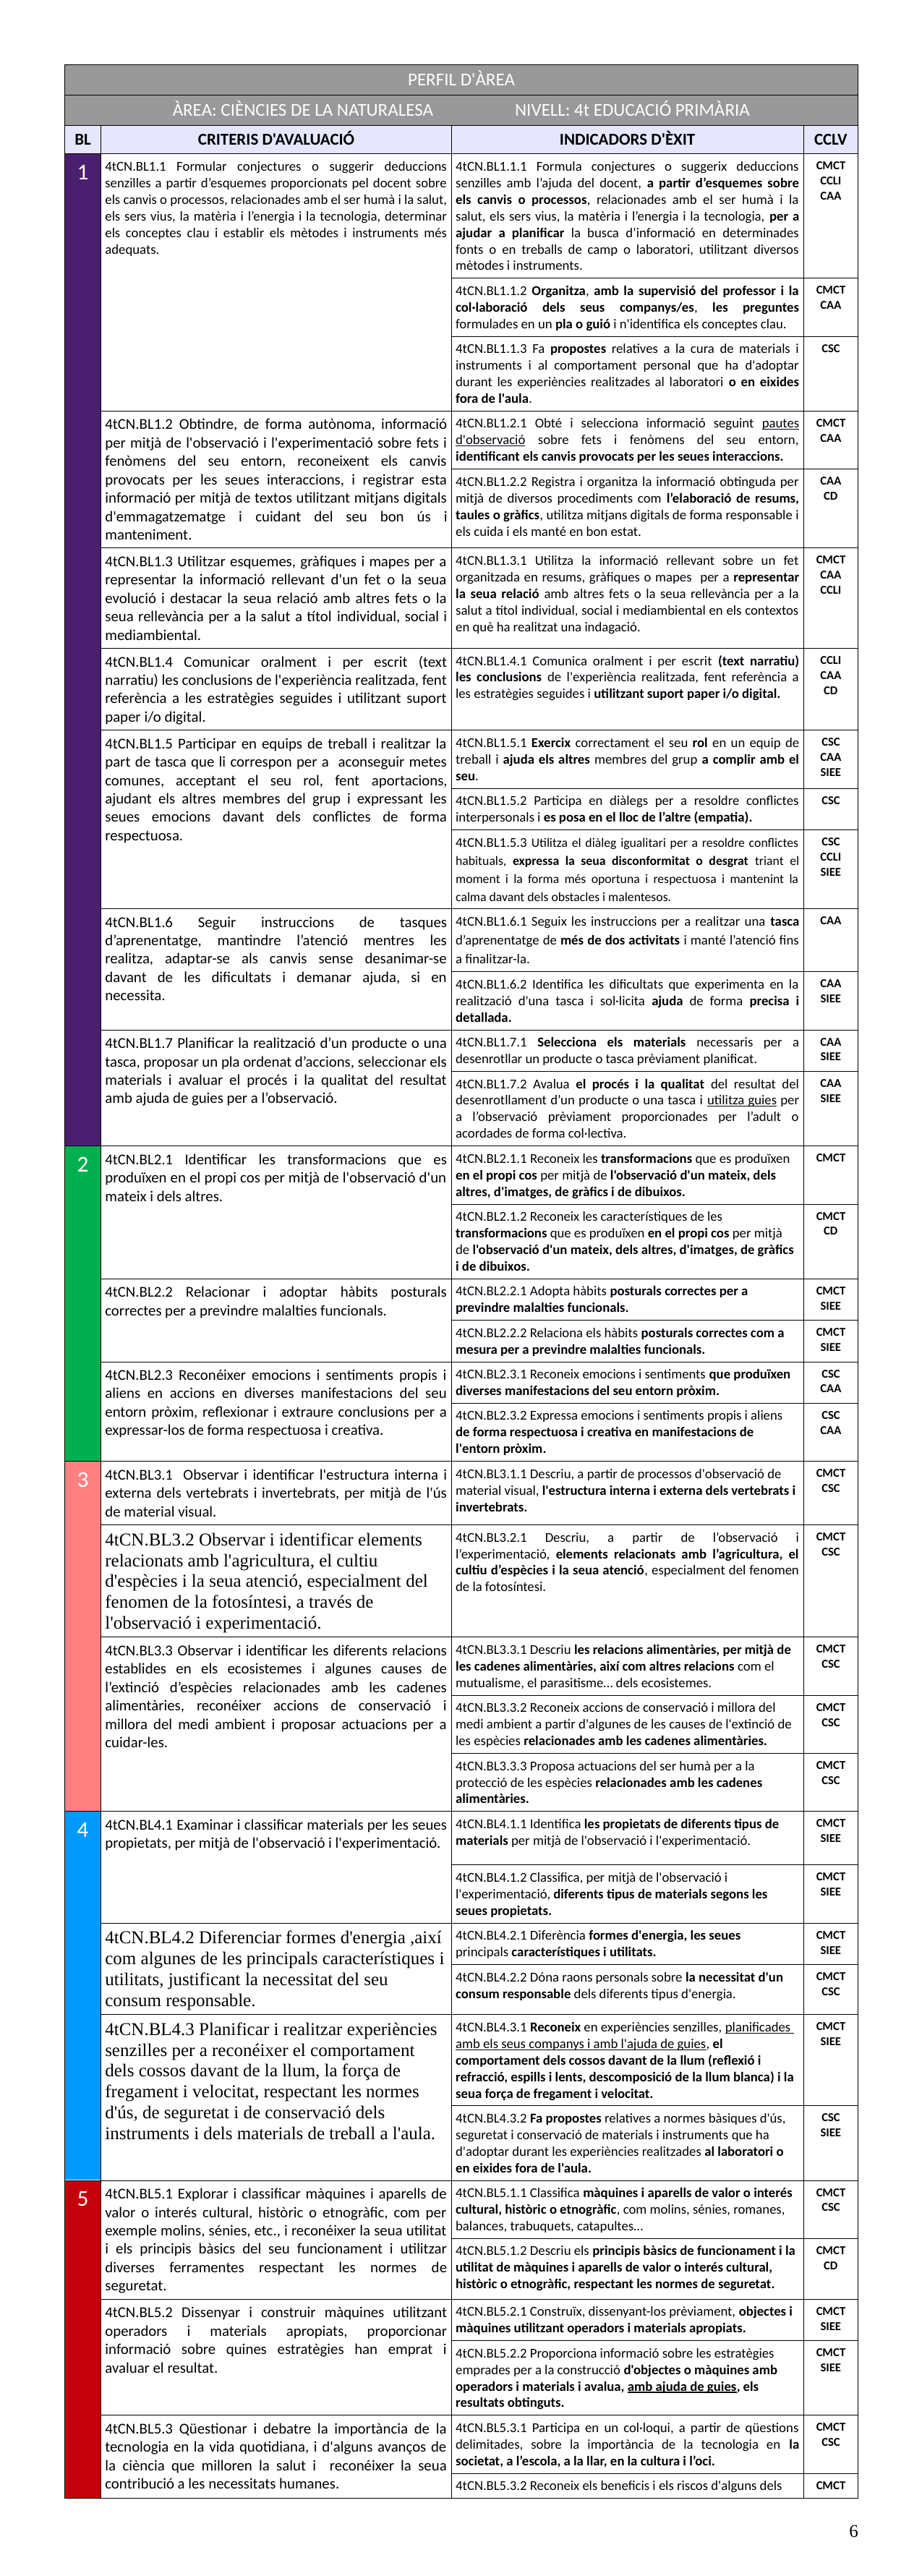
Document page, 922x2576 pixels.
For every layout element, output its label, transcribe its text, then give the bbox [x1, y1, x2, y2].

table_cell CCLV [804, 126, 858, 153]
table_cell CMCT SIEE [804, 2300, 858, 2340]
table_cell 4tCN.BL1.5.1 Exercix correctament el seu rol en un equip de treball i ajuda els altres membres del grup a complir amb el seu. [452, 730, 803, 788]
table_cell 5 [65, 2181, 101, 2498]
table_cell 4tCN.BL5.2.2 Proporciona informació sobre les estratègies emprades per a la construcció d'objectes o màquines amb operadors i materials i avalua, amb ajuda de guies, els resultats obtinguts. [452, 2341, 803, 2415]
table_cell 4tCN.BL1.7.1 Selecciona els materials necessaris per a desenrotllar un producte o tasca prèviament planificat. [452, 1031, 803, 1071]
table_cell 4tCN.BL5.1.1 Classifica màquines i aparells de valor o interés cultural, històric o etnogràfic, com molins, sénies, romanes, balances, trabuquets, catapultes… [452, 2181, 803, 2238]
table_cell CSC SIEE [804, 2106, 858, 2180]
table_cell 4tCN.BL3.3.2 Reconeix accions de conservació i millora del medi ambient a partir d'algunes de les causes de l'extinció de les espècies relacionades amb les cadenes alimentàries. [452, 1696, 803, 1753]
table_cell 4tCN.BL5.2 Dissenyar i construir màquines utilitzant operadors i materials apropiats, proporcionar informació sobre quines estratègies han emprat i avaluar el resultat. [101, 2300, 451, 2415]
table_cell ÀREA: CIÈNCIES DE LA NATURALESA NIVELL: 4t EDUCACIÓ PRIMÀRIA [65, 95, 858, 125]
table_cell CSC CAA [804, 1362, 858, 1403]
table_header PERFIL D'ÀREA [65, 65, 858, 95]
table_cell 4tCN.BL3.1.1 Descriu, a partir de processos d'observació de material visual, l'estructura interna i externa dels vertebrats i invertebrats. [452, 1462, 803, 1524]
table_cell CSC CAA SIEE [804, 730, 858, 788]
table_cell 4tCN.BL1.3.1 Utilitza la informació rellevant sobre un fet organitzada en resums, gràfiques o mapes per a representar la seua relació amb altres fets o la seua rellevància per a la salut a títol individual, social i mediambiental en els contextos en què ha realitzat una indagació. [452, 548, 803, 648]
table_cell CMCT CSC [804, 2181, 858, 2238]
table_cell 4tCN.BL4.1 Examinar i classificar materials per les seues propietats, per mitjà de l'observació i l'experimentació. [101, 1812, 451, 1923]
table_cell CAA [804, 909, 858, 971]
table_cell CRITERIS D'AVALUACIÓ [101, 126, 451, 153]
table_cell CMCT SIEE [804, 1812, 858, 1864]
table_cell 4tCN.BL2.1.1 Reconeix les transformacions que es produïxen en el propi cos per mitjà de l'observació d'un mateix, dels altres, d'imatges, de gràfics i de dibuixos. [452, 1146, 803, 1203]
table_cell 4tCN.BL1.1.2 Organitza, amb la supervisió del professor i la col·laboració dels seus companys/es, les preguntes formulades en un pla o guió i n'identifica els conceptes clau. [452, 278, 803, 336]
table_cell 4tCN.BL2.3.1 Reconeix emocions i sentiments que produïxen diverses manifestacions del seu entorn pròxim. [452, 1362, 803, 1403]
table_cell 4tCN.BL2.2 Relacionar i adoptar hàbits posturals correctes per a previndre malalties funcionals. [101, 1279, 451, 1361]
table_cell 4tCN.BL3.3 Observar i identificar les diferents relacions establides en els ecosistemes i algunes causes de l’extinció d’espècies relacionades amb les cadenes alimentàries, reconéixer accions de conservació i millora del medi ambient i proposar actuacions per a cuidar-les. [101, 1637, 451, 1811]
table_cell 4tCN.BL5.3 Qüestionar i debatre la importància de la tecnologia en la vida quotidiana, i d'alguns avanços de la ciència que milloren la salut i reconéixer la seua contribució a les necessitats humanes. [101, 2415, 451, 2498]
table_cell 4tCN.BL2.2.1 Adopta hàbits posturals correctes per a previndre malalties funcionals. [452, 1279, 803, 1320]
table_cell CMCT CD [804, 1205, 858, 1279]
table_cell 4tCN.BL1.2.2 Registra i organitza la informació obtinguda per mitjà de diversos procediments com l’elaboració de resums, taules o gràfics, utilitza mitjans digitals de forma responsable i els cuida i els manté en bon estat. [452, 469, 803, 547]
table_cell CMCT CSC [804, 1525, 858, 1637]
table_cell 4tCN.BL1.6.2 Identifica les dificultats que experimenta en la realització d'una tasca i sol·licita ajuda de forma precisa i detallada. [452, 972, 803, 1029]
table_cell 4tCN.BL1.2.1 Obté i selecciona informació seguint pautes d'observació sobre fets i fenòmens del seu entorn, identificant els canvis provocats per les seues interaccions. [452, 411, 803, 469]
table_cell CMCT SIEE [804, 1279, 858, 1320]
table_cell 4tCN.BL5.3.2 Reconeix els beneficis i els riscos d'alguns dels [452, 2474, 803, 2498]
table_cell 4tCN.BL1.5 Participar en equips de treball i realitzar la part de tasca que li correspon per a aconseguir metes comunes, acceptant el seu rol, fent aportacions, ajudant els altres membres del grup i expressant les seues emocions davant dels conflictes de forma respectuosa. [101, 730, 451, 908]
table_cell 4tCN.BL3.3.3 Proposa actuacions del ser humà per a la protecció de les espècies relacionades amb les cadenes alimentàries. [452, 1754, 803, 1811]
table_cell 4tCN.BL4.3.2 Fa propostes relatives a normes bàsiques d'ús, seguretat i conservació de materials i instruments que ha d'adoptar durant les experiències realitzades al laboratori o en eixides fora de l'aula. [452, 2106, 803, 2180]
table_cell 4tCN.BL1.6.1 Seguix les instruccions per a realitzar una tasca d’aprenentatge de més de dos activitats i manté l’atenció fins a finalitzar-la. [452, 909, 803, 971]
table_cell CAA SIEE [804, 972, 858, 1029]
table_cell 4tCN.BL5.2.1 Construïx, dissenyant-los prèviament, objectes i màquines utilitzant operadors i materials apropiats. [452, 2300, 803, 2340]
table_cell 4tCN.BL4.3 Planificar i realitzar experiències senzilles per a reconéixer el comportament dels cossos davant de la llum, la força de fregament i velocitat, respectant les normes d'ús, de seguretat i de conservació dels instruments i dels materials de treball a l'aula. [101, 2015, 451, 2180]
table_cell CAA SIEE [804, 1072, 858, 1146]
table_cell 4tCN.BL1.7 Planificar la realització d’un producte o una tasca, proposar un pla ordenat d’accions, seleccionar els materials i avaluar el procés i la qualitat del resultat amb ajuda de guies per a l’observació. [101, 1031, 451, 1146]
table_cell CAA CD [804, 469, 858, 547]
table_cell CMCT CSC [804, 1637, 858, 1695]
table_cell CSC [804, 337, 858, 411]
table_cell 3 [65, 1462, 101, 1811]
table_cell 4tCN.BL1.1 Formular conjectures o suggerir deduccions senzilles a partir d’esquemes proporcionats pel docent sobre els canvis o processos, relacionades amb el ser humà i la salut, els sers vius, la matèria i l’energia i la tecnologia, determinar els conceptes clau i establir els mètodes i instruments més adequats. [101, 154, 451, 411]
table_cell 4tCN.BL1.5.3 Utilitza el diàleg igualitari per a resoldre conflictes habituals, expressa la seua disconformitat o desgrat triant el moment i la forma més oportuna i respectuosa i mantenint la calma davant dels obstacles i malentesos. [452, 830, 803, 908]
table_cell 4tCN.BL3.2.1 Descriu, a partir de l’observació i l’experimentació, elements relacionats amb l’agricultura, el cultiu d’espècies i la seua atenció, especialment del fenomen de la fotosíntesi. [452, 1525, 803, 1637]
table_cell CMCT CAA CCLI [804, 548, 858, 648]
table_cell CSC CAA [804, 1404, 858, 1461]
table_cell 4tCN.BL4.1.2 Classifica, per mitjà de l'observació i l'experimentació, diferents tipus de materials segons les seues propietats. [452, 1865, 803, 1923]
table_cell 4 [65, 1812, 101, 2180]
table_cell 4tCN.BL4.1.1 Identifica les propietats de diferents tipus de materials per mitjà de l'observació i l'experimentació. [452, 1812, 803, 1864]
table_cell CMCT CD [804, 2239, 858, 2299]
table_cell 4tCN.BL5.3.1 Participa en un col·loqui, a partir de qüestions delimitades, sobre la importància de la tecnologia en la societat, a l’escola, a la llar, en la cultura i l’oci. [452, 2415, 803, 2473]
table_cell 4tCN.BL1.5.2 Participa en diàlegs per a resoldre conflictes interpersonals i es posa en el lloc de l’altre (empatia). [452, 789, 803, 829]
table_cell 4tCN.BL3.3.1 Descriu les relacions alimentàries, per mitjà de les cadenes alimentàries, així com altres relacions com el mutualisme, el parasitisme… dels ecosistemes. [452, 1637, 803, 1695]
table_cell CMCT CAA [804, 278, 858, 336]
table_cell 4tCN.BL4.3.1 Reconeix en experiències senzilles, planificades amb els seus companys i amb l'ajuda de guies, el comportament dels cossos davant de la llum (reflexió i refracció, espills i lents, descomposició de la llum blanca) i la seua força de fregament i velocitat. [452, 2015, 803, 2105]
table_cell CMCT SIEE [804, 2341, 858, 2415]
table_cell CSC [804, 789, 858, 829]
table_cell 4tCN.BL1.1.1 Formula conjectures o suggerix deduccions senzilles amb l’ajuda del docent, a partir d’esquemes sobre els canvis o processos, relacionades amb el ser humà i la salut, els sers vius, la matèria i l’energia i la tecnologia, per a ajudar a planificar la busca d’informació en determinades fonts o en treballs de camp o laboratori, utilitzant diversos mètodes i instruments. [452, 154, 803, 278]
table_cell CMCT CSC [804, 1965, 858, 2014]
table_cell 1 [65, 154, 101, 1146]
table_cell 4tCN.BL1.4.1 Comunica oralment i per escrit (text narratiu) les conclusions de l'experiència realitzada, fent referència a les estratègies seguides i utilitzant suport paper i/o digital. [452, 649, 803, 730]
table_cell 4tCN.BL4.2.2 Dóna raons personals sobre la necessitat d'un consum responsable dels diferents tipus d'energia. [452, 1965, 803, 2014]
table_cell 4tCN.BL2.3.2 Expressa emocions i sentiments propis i aliens de forma respectuosa i creativa en manifestacions de l'entorn pròxim. [452, 1404, 803, 1461]
table_cell 4tCN.BL2.1.2 Reconeix les característiques de les transformacions que es produïxen en el propi cos per mitjà de l'observació d'un mateix, dels altres, d'imatges, de gràfics i de dibuixos. [452, 1205, 803, 1279]
table_cell CMCT CSC [804, 2415, 858, 2473]
table_cell BL [65, 126, 101, 153]
table_cell CMCT CAA [804, 411, 858, 469]
table_cell 4tCN.BL1.1.3 Fa propostes relatives a la cura de materials i instruments i al comportament personal que ha d'adoptar durant les experiències realitzades al laboratori o en eixides fora de l'aula. [452, 337, 803, 411]
table_cell 4tCN.BL5.1 Explorar i classificar màquines i aparells de valor o interés cultural, històric o etnogràfic, com per exemple molins, sénies, etc., i reconéixer la seua utilitat i els principis bàsics del seu funcionament i utilitzar diverses ferramentes respectant les normes de seguretat. [101, 2181, 451, 2299]
table_cell 2 [65, 1146, 101, 1461]
table_cell 4tCN.BL5.1.2 Descriu els principis bàsics de funcionament i la utilitat de màquines i aparells de valor o interés cultural, històric o etnogràfic, respectant les normes de seguretat. [452, 2239, 803, 2299]
table_cell 4tCN.BL2.2.2 Relaciona els hàbits posturals correctes com a mesura per a previndre malalties funcionals. [452, 1321, 803, 1361]
table_cell CMCT CSC [804, 1462, 858, 1524]
table_cell CMCT SIEE [804, 1321, 858, 1361]
table_cell 4tCN.BL2.3 Reconéixer emocions i sentiments propis i aliens en accions en diverses manifestacions del seu entorn pròxim, reflexionar i extraure conclusions per a expressar-los de forma respectuosa i creativa. [101, 1362, 451, 1461]
table_cell 4tCN.BL1.6 Seguir instruccions de tasques d’aprenentatge, mantindre l’atenció mentres les realitza, adaptar-se als canvis sense desanimar-se davant de les dificultats i demanar ajuda, si en necessita. [101, 909, 451, 1029]
table_cell CMCT SIEE [804, 2015, 858, 2105]
table_cell CMCT CSC [804, 1754, 858, 1811]
table_cell CCLI CAA CD [804, 649, 858, 730]
table_cell 4tCN.BL2.1 Identificar les transformacions que es produïxen en el propi cos per mitjà de l'observació d'un mateix i dels altres. [101, 1146, 451, 1279]
table_cell 4tCN.BL4.2.1 Diferència formes d'energia, les seues principals característiques i utilitats. [452, 1924, 803, 1964]
table_cell CMCT [804, 2474, 858, 2498]
table_cell 4tCN.BL1.7.2 Avalua el procés i la qualitat del resultat del desenrotllament d’un producte o una tasca i utilitza guies per a l’observació prèviament proporcionades per l’adult o acordades de forma col·lectiva. [452, 1072, 803, 1146]
table_cell CMCT SIEE [804, 1924, 858, 1964]
table_cell 4tCN.BL3.2 Observar i identificar elements relacionats amb l'agricultura, el cultiu d'espècies i la seua atenció, especialment del fenomen de la fotosíntesi, a través de l'observació i experimentació. [101, 1525, 451, 1637]
table_cell CMCT [804, 1146, 858, 1203]
table_cell CSC CCLI SIEE [804, 830, 858, 908]
table_cell CMCT CSC [804, 1696, 858, 1753]
table_cell CMCT SIEE [804, 1865, 858, 1923]
table_cell 4tCN.BL1.2 Obtindre, de forma autònoma, informació per mitjà de l'observació i l'experimentació sobre fets i fenòmens del seu entorn, reconeixent els canvis provocats per les seues interaccions, i registrar esta informació per mitjà de textos utilitzant mitjans digitals d'emmagatzematge i cuidant del seu bon ús i manteniment. [101, 411, 451, 547]
table_cell CMCT CCLI CAA [804, 154, 858, 278]
table_cell 4tCN.BL3.1 Observar i identificar l'estructura interna i externa dels vertebrats i invertebrats, per mitjà de l'ús de material visual. [101, 1462, 451, 1524]
table_cell 4tCN.BL1.4 Comunicar oralment i per escrit (text narratiu) les conclusions de l'experiència realitzada, fent referència a les estratègies seguides i utilitzant suport paper i/o digital. [101, 649, 451, 730]
table_cell INDICADORS D'ÈXIT [452, 126, 803, 153]
table_cell 4tCN.BL4.2 Diferenciar formes d'energia ,així com algunes de les principals característiques i utilitats, justificant la necessitat del seu consum responsable. [101, 1924, 451, 2014]
table_cell 4tCN.BL1.3 Utilitzar esquemes, gràfiques i mapes per a representar la informació rellevant d'un fet o la seua evolució i destacar la seua relació amb altres fets o la seua rellevància per a la salut a títol individual, social i mediambiental. [101, 548, 451, 648]
table_cell CAA SIEE [804, 1031, 858, 1071]
